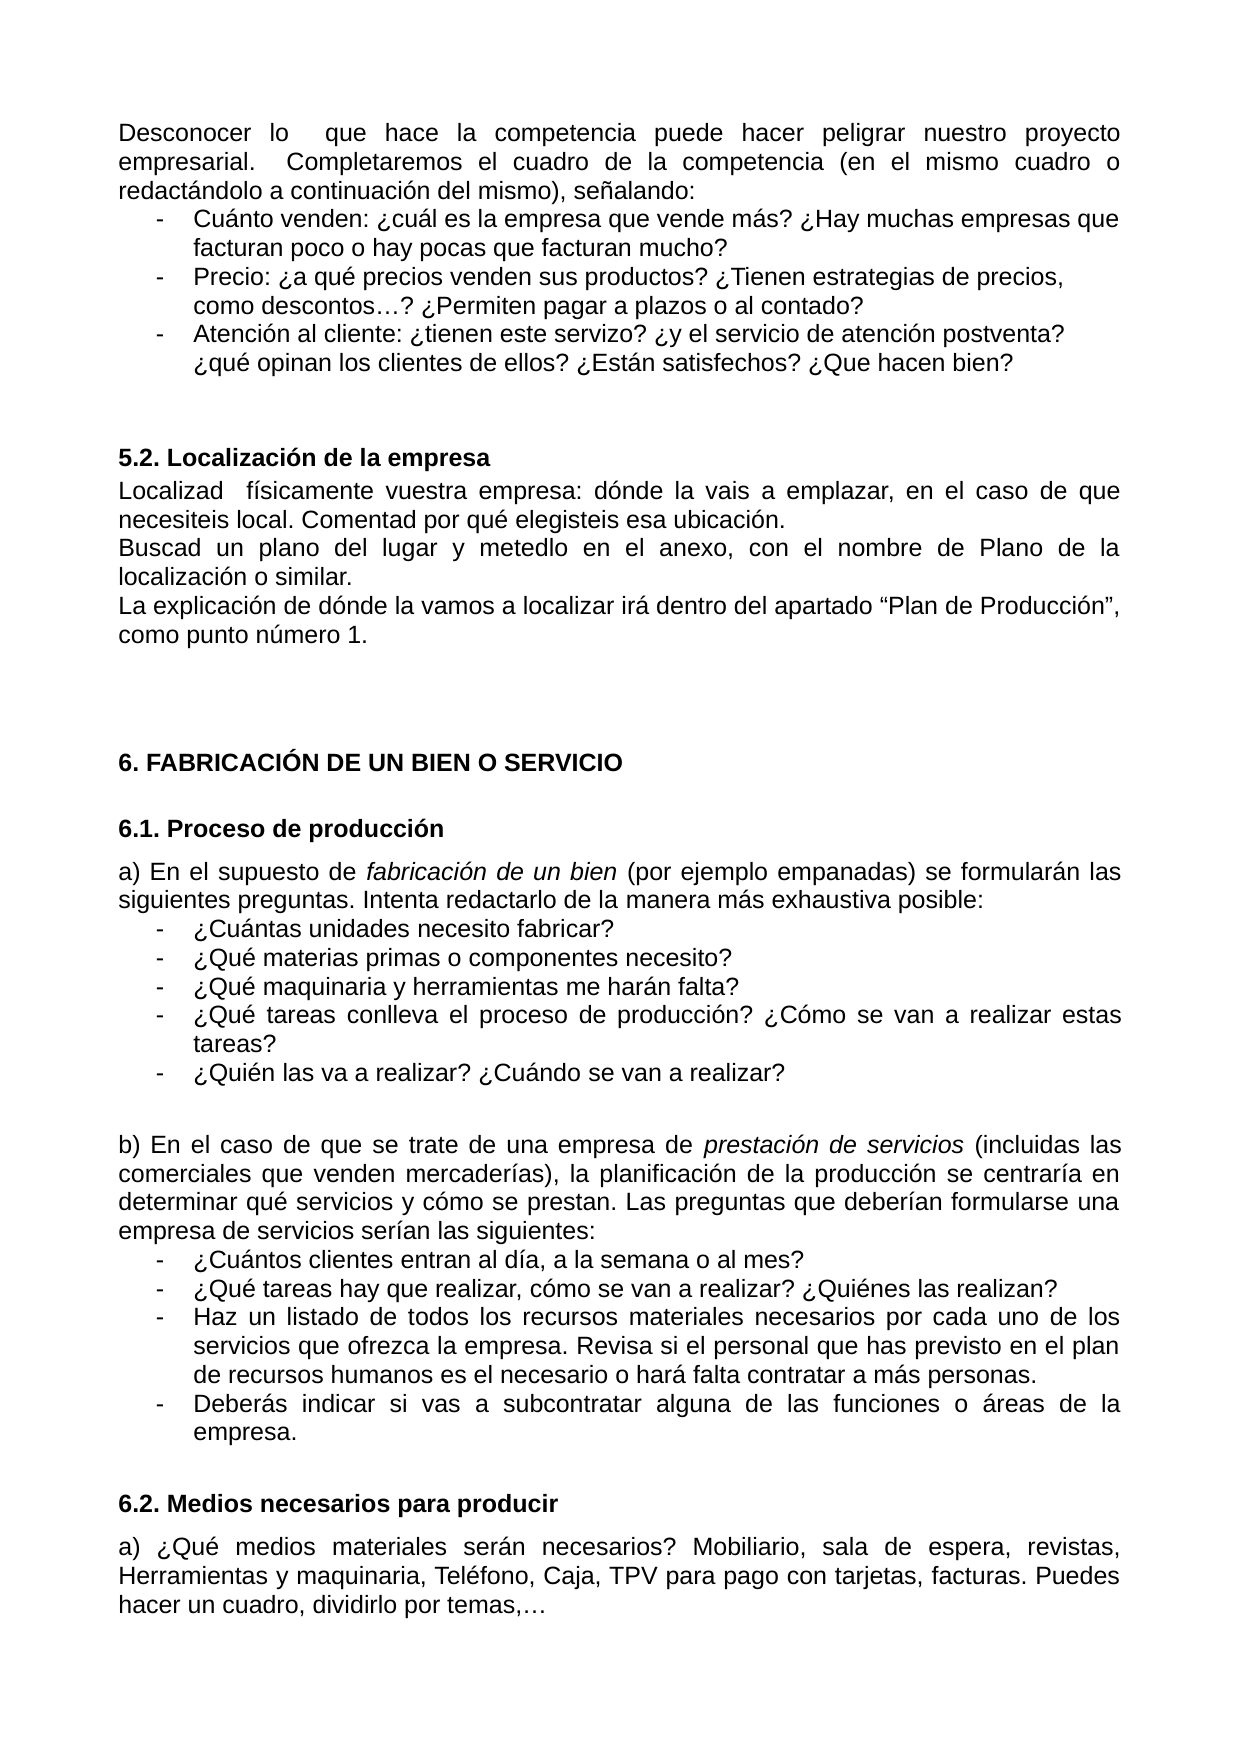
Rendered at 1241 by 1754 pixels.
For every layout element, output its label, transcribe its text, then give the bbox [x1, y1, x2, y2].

text Desconocer lo que hace la competencia puede hacer peligrar nuestro proyecto empresarial. Completaremos el cuadro de la competencia (en el mismo cuadro o redactándolo a continuación del mismo), señalando: [118, 118, 1122, 204]
text a) En el supuesto de fabricación de un bien (por ejemplo empanadas) se formularán las siguientes preguntas. Intenta redactarlo de la manera más exhaustiva posible: [118, 857, 1122, 914]
text b) En el caso de que se trate de una empresa de prestación de servicios (incluidas las comerciales que venden mercaderías), la planificación de la producción se centraría en determinar qué servicios y cómo se prestan. Las preguntas que deberían formularse una empresa de servicios serían las siguientes: [118, 1130, 1122, 1245]
list Atención al cliente: ¿tienen este servizo? ¿y el servicio de atención postventa? ¿qué opinan los clientes de ellos? ¿Están satisfechos? ¿Que hacen bien? [156, 319, 1122, 377]
text Localizad físicamente vuestra empresa: dónde la vais a emplazar, en el caso de que necesiteis local. Comentad por qué elegisteis esa ubicación. [118, 476, 1122, 533]
list ¿Qué tareas conlleva el proceso de producción? ¿Cómo se van a realizar estas tareas? [156, 1000, 1122, 1058]
text facturan poco o hay pocas que facturan mucho? [193, 233, 1122, 262]
list Deberás indicar si vas a subcontratar alguna de las funciones o áreas de la empresa. [156, 1388, 1122, 1446]
list ¿Cuántos clientes entran al día, a la semana o al mes? [156, 1245, 1122, 1273]
text 5.2. Localización de la empresa [118, 443, 1122, 472]
list ¿Qué tareas hay que realizar, cómo se van a realizar? ¿Quiénes las realizan? [156, 1273, 1122, 1302]
list Cuánto venden: ¿cuál es la empresa que vende más? ¿Hay muchas empresas que [156, 204, 1122, 233]
text 6. FABRICACIÓN DE UN BIEN O SERVICIO [118, 747, 1122, 776]
list Precio: ¿a qué precios venden sus productos? ¿Tienen estrategias de precios, como descontos…? ¿Permiten pagar a plazos o al contado? [156, 262, 1122, 319]
list ¿Qué maquinaria y herramientas me harán falta? [156, 972, 1122, 1000]
list ¿Cuántas unidades necesito fabricar? [156, 914, 1122, 943]
text 6.1. Proceso de producción [118, 813, 1122, 842]
text a) ¿Qué medios materiales serán necesarios? Mobiliario, sala de espera, revistas, Herramientas y maquinaria, Teléfono, Caja, TPV para pago con tarjetas, facturas. Puedes hacer un cuadro, dividirlo por temas,… [118, 1532, 1122, 1618]
text 6.2. Medios necesarios para producir [118, 1489, 1122, 1518]
list Haz un listado de todos los recursos materiales necesarios por cada uno de los servicios que ofrezca la empresa. Revisa si el personal que has previsto en el plan de recursos humanos es el necesario o hará falta contratar a más personas. [156, 1302, 1122, 1388]
text La explicación de dónde la vamos a localizar irá dentro del apartado “Plan de Producción”, como punto número 1. [118, 591, 1122, 648]
text Buscad un plano del lugar y metedlo en el anexo, con el nombre de Plano de la localización o similar. [118, 533, 1122, 591]
list ¿Qué materias primas o componentes necesito? [156, 943, 1122, 972]
list ¿Quién las va a realizar? ¿Cuándo se van a realizar? [156, 1058, 1122, 1087]
